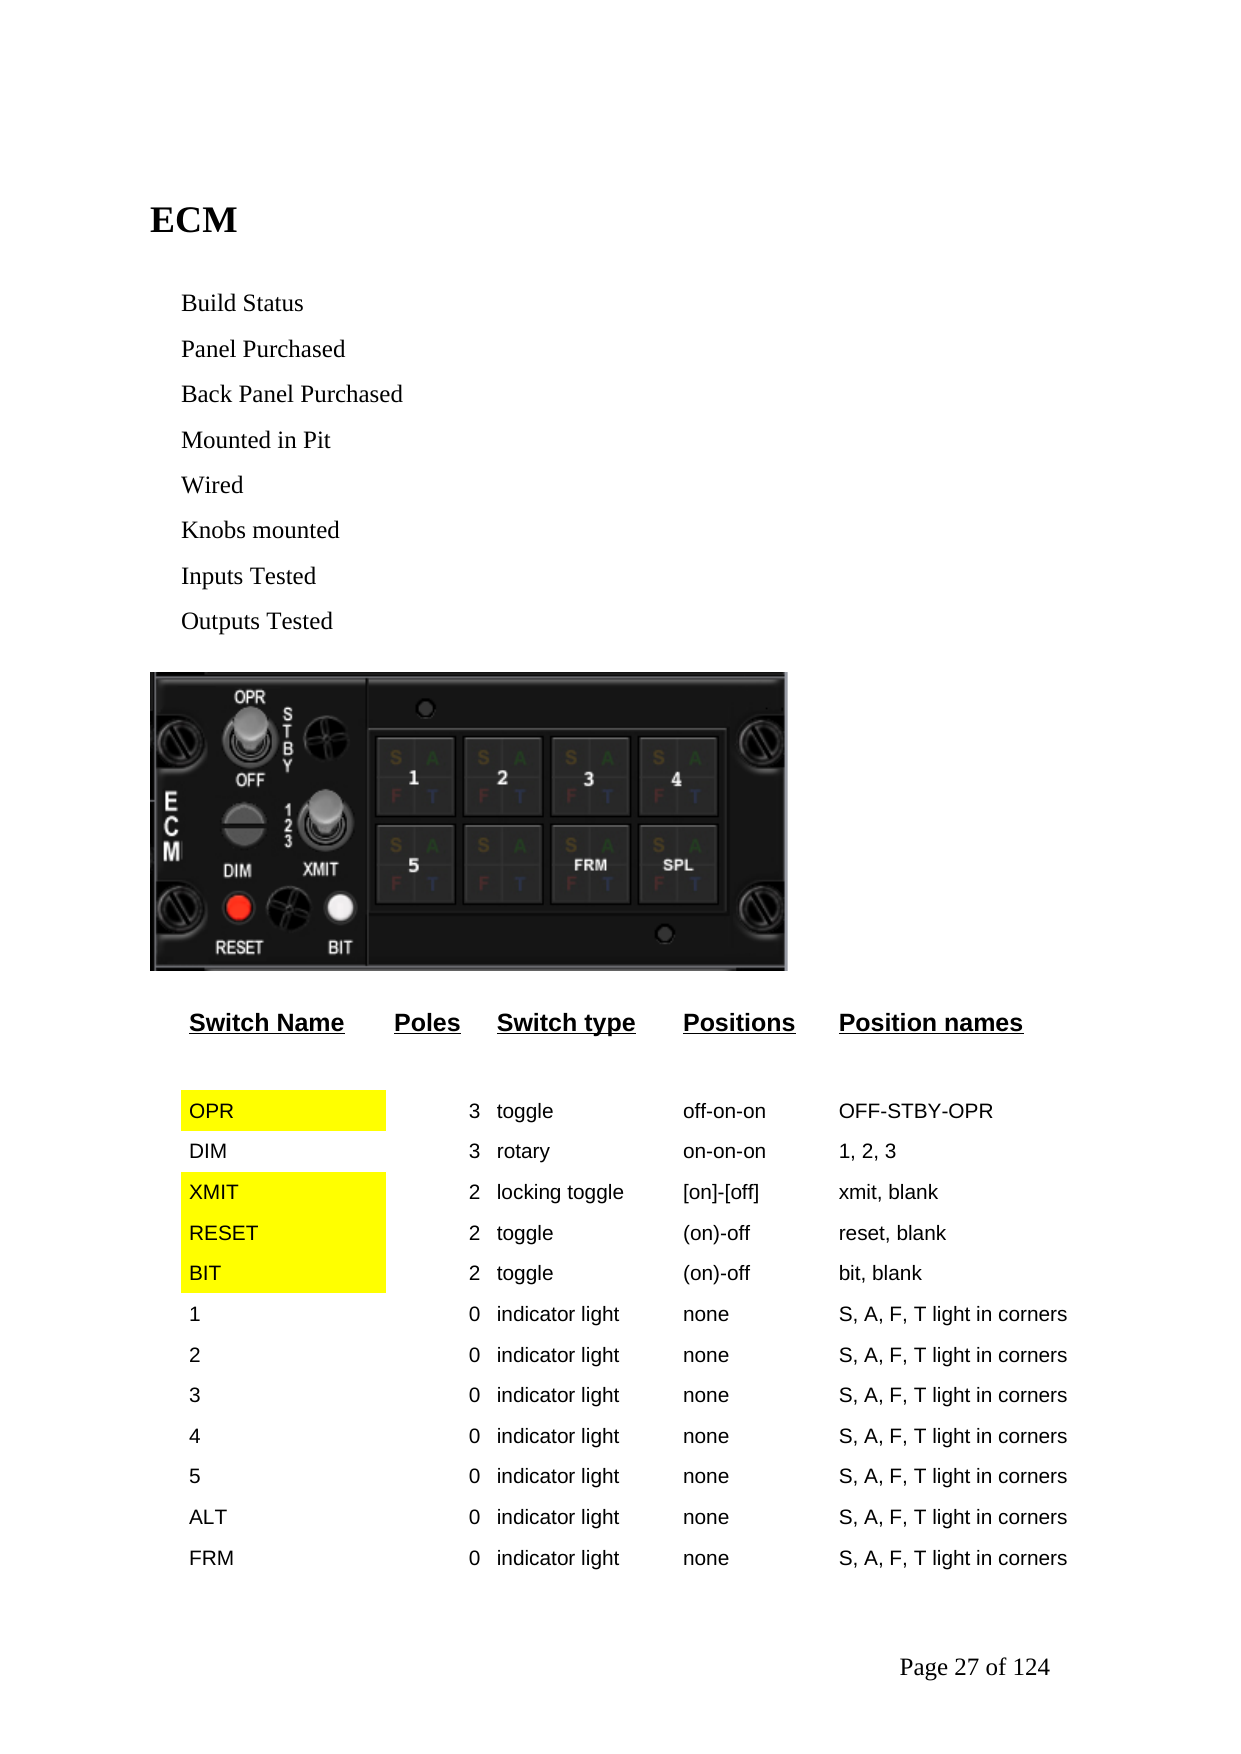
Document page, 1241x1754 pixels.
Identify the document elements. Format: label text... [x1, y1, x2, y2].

table_cell [465, 462, 652, 507]
table_cell 3 [386, 1090, 488, 1131]
table_cell S, A, F, T light in corners [830, 1375, 1120, 1415]
table_cell RESET [181, 1212, 386, 1253]
table_cell Panel Purchased [173, 326, 465, 371]
table_cell [465, 553, 652, 598]
table_cell none [675, 1537, 830, 1578]
table_cell [830, 1045, 1120, 1090]
table_cell 1, 2, 3 [830, 1131, 1120, 1172]
table_cell [488, 1045, 674, 1090]
table_cell indicator light [488, 1294, 674, 1334]
table_cell 3 [181, 1375, 386, 1415]
table_cell 1 [181, 1294, 386, 1334]
table_cell S, A, F, T light in corners [830, 1415, 1120, 1456]
table_cell 2 [386, 1212, 488, 1253]
table_cell 0 [386, 1537, 488, 1578]
table_cell 2 [386, 1253, 488, 1293]
table_cell Knobs mounted [173, 507, 465, 553]
table_cell toggle [488, 1253, 674, 1293]
table_cell [465, 371, 652, 416]
table_cell 0 [386, 1375, 488, 1415]
table_cell S, A, F, T light in corners [830, 1456, 1120, 1497]
table_cell Wired [173, 462, 465, 507]
table_cell 0 [386, 1497, 488, 1537]
table_cell Mounted in Pit [173, 416, 465, 462]
table_cell 3 [386, 1131, 488, 1172]
table_cell BIT [181, 1253, 386, 1293]
table_header Build Status [173, 280, 652, 326]
table_cell indicator light [488, 1375, 674, 1415]
table_cell xmit, blank [830, 1172, 1120, 1212]
table_cell 2 [386, 1172, 488, 1212]
table_cell 0 [386, 1415, 488, 1456]
table_cell 5 [181, 1456, 386, 1497]
table_cell (on)-off [675, 1253, 830, 1293]
table_cell Back Panel Purchased [173, 371, 465, 416]
table_cell S, A, F, T light in corners [830, 1537, 1120, 1578]
table_cell [465, 507, 652, 553]
table_cell [on]-[off] [675, 1172, 830, 1212]
table_cell toggle [488, 1212, 674, 1253]
table_cell indicator light [488, 1537, 674, 1578]
table_header Positions [675, 1000, 830, 1045]
table_cell off-on-on [675, 1090, 830, 1131]
table_cell XMIT [181, 1172, 386, 1212]
table_cell none [675, 1456, 830, 1497]
table_cell none [675, 1497, 830, 1537]
table_cell OPR [181, 1090, 386, 1131]
table_cell locking toggle [488, 1172, 674, 1212]
table_header Switch type [488, 1000, 674, 1045]
table_cell OFF-STBY-OPR [830, 1090, 1120, 1131]
table_cell FRM [181, 1537, 386, 1578]
table_cell none [675, 1415, 830, 1456]
picture [150, 672, 788, 971]
table_cell [465, 326, 652, 371]
table_cell [465, 598, 652, 643]
table_cell none [675, 1334, 830, 1375]
table_cell 0 [386, 1456, 488, 1497]
table_header Poles [386, 1000, 488, 1045]
table_cell Inputs Tested [173, 553, 465, 598]
table_cell indicator light [488, 1456, 674, 1497]
table_cell none [675, 1294, 830, 1334]
table_cell [465, 416, 652, 462]
table_cell S, A, F, T light in corners [830, 1294, 1120, 1334]
table_cell 4 [181, 1415, 386, 1456]
table_cell ALT [181, 1497, 386, 1537]
table_header Position names [830, 1000, 1120, 1045]
table_cell bit, blank [830, 1253, 1120, 1293]
table_cell indicator light [488, 1334, 674, 1375]
table_cell [675, 1045, 830, 1090]
table_cell rotary [488, 1131, 674, 1172]
subtitle ECM [150, 198, 1090, 241]
table_cell Outputs Tested [173, 598, 465, 643]
table_cell [181, 1045, 386, 1090]
table_cell DIM [181, 1131, 386, 1172]
table_cell S, A, F, T light in corners [830, 1334, 1120, 1375]
table_cell on-on-on [675, 1131, 830, 1172]
table_cell toggle [488, 1090, 674, 1131]
table_cell indicator light [488, 1497, 674, 1537]
table_cell indicator light [488, 1415, 674, 1456]
table_cell 0 [386, 1334, 488, 1375]
table_cell none [675, 1375, 830, 1415]
table_cell (on)-off [675, 1212, 830, 1253]
table_header Switch Name [181, 1000, 386, 1045]
table_cell 0 [386, 1294, 488, 1334]
table_cell S, A, F, T light in corners [830, 1497, 1120, 1537]
table_cell 2 [181, 1334, 386, 1375]
table_cell reset, blank [830, 1212, 1120, 1253]
table_cell [386, 1045, 488, 1090]
